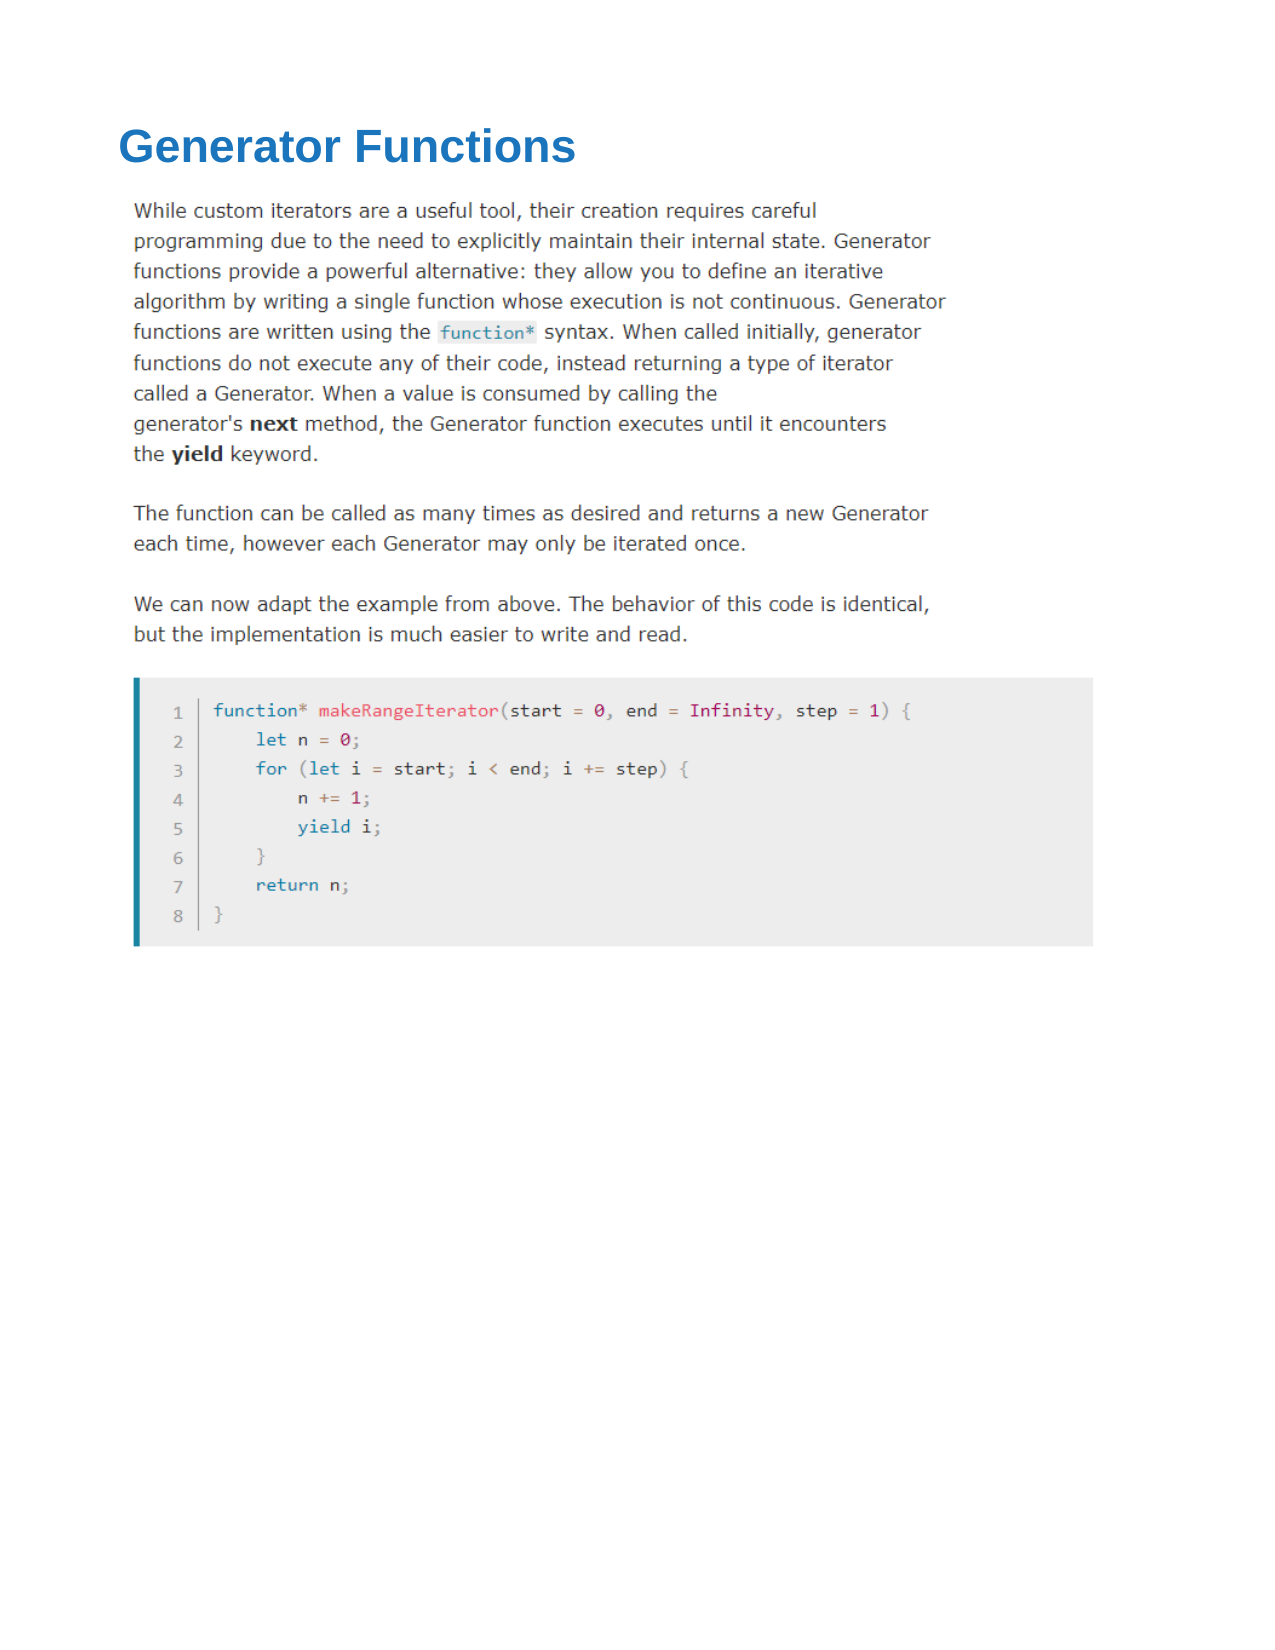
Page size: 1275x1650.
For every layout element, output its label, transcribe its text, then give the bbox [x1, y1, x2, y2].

subtitle Generator Functions [118, 118, 1157, 172]
picture [118, 184, 1094, 961]
